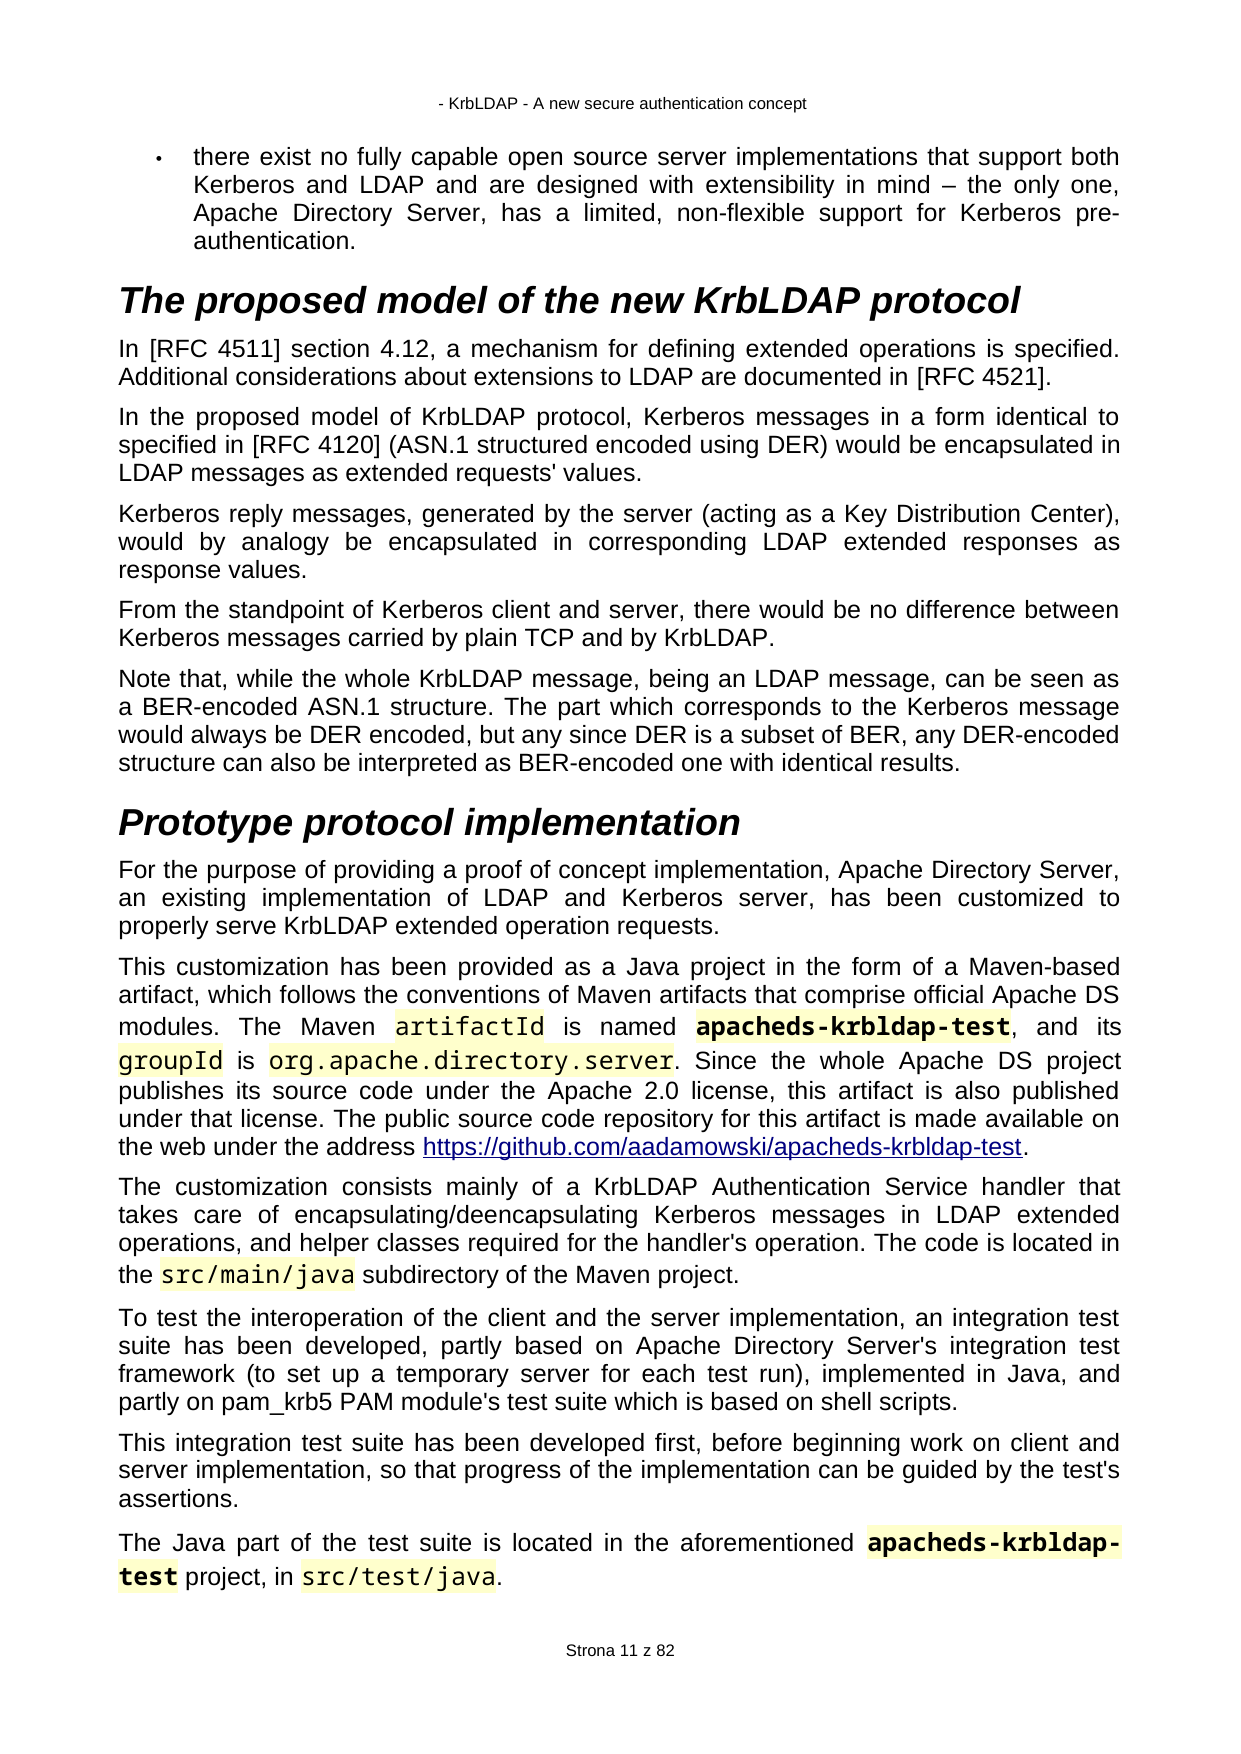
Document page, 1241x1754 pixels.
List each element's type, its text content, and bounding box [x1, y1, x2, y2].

text In the proposed model of KrbLDAP protocol, Kerberos messages in a form identical to specified in [RFC 4120] (ASN.1 structured encoded using DER) would be encapsulated in LDAP messages as extended requests' values. [118, 403, 1122, 487]
text In [RFC 4511] section 4.12, a mechanism for defining extended operations is specified. Additional considerations about extensions to LDAP are documented in [RFC 4521]. [118, 334, 1122, 390]
subtitle Prototype protocol implementation [118, 802, 1122, 843]
text The customization consists mainly of a KrbLDAP Authentication Service handler that takes care of encapsulating/deencapsulating Kerberos messages in LDAP extended operations, and helper classes required for the handler's operation. The code is located in the src/main/java subdirectory of the Maven project. [118, 1173, 1122, 1291]
text From the standpoint of Kerberos client and server, there would be no difference between Kerberos messages carried by plain TCP and by KrbLDAP. [118, 596, 1122, 652]
text This integration test suite has been developed first, before beginning work on client and server implementation, so that progress of the implementation can be guided by the test's assertions. [118, 1428, 1122, 1512]
text For the purpose of providing a proof of concept implementation, Apache Directory Server, an existing implementation of LDAP and Kerberos server, has been customized to properly serve KrbLDAP extended operation requests. [118, 856, 1122, 940]
text The Java part of the test suite is located in the aforementioned apacheds-krbldap-test project, in src/test/java. [118, 1525, 1122, 1593]
subtitle The proposed model of the new KrbLDAP protocol [118, 280, 1122, 322]
text To test the interoperation of the client and the server implementation, an integration test suite has been developed, partly based on Apache Directory Server's integration test framework (to set up a temporary server for each test run), implemented in Java, and partly on pam_krb5 PAM module's test suite which is based on shell scripts. [118, 1304, 1122, 1416]
text Note that, while the whole KrbLDAP message, being an LDAP message, can be seen as a BER-encoded ASN.1 structure. The part which corresponds to the Kerberos message would always be DER encoded, but any since DER is a subset of BER, any DER-encoded structure can also be interpreted as BER-encoded one with identical results. [118, 664, 1122, 777]
list there exist no fully capable open source server implementations that support both Kerberos and LDAP and are designed with extensibility in mind – the only one, Apache Directory Server, has a limited, non-flexible support for Kerberos pre-authentication. [156, 143, 1122, 255]
text Kerberos reply messages, generated by the server (acting as a Key Distribution Center), would by analogy be encapsulated in corresponding LDAP extended responses as response values. [118, 499, 1122, 583]
text This customization has been provided as a Java project in the form of a Maven-based artifact, which follows the conventions of Maven artifacts that comprise official Apache DS modules. The Maven artifactId is named apacheds-krbldap-test, and its groupId is org.apache.directory.server. Since the whole Apache DS project publishes its source code under the Apache 2.0 license, this artifact is also published under that license. The public source code repository for this artifact is made available on the web under the address https://github.com/aadamowski/apacheds-krbldap-test. [118, 953, 1122, 1161]
